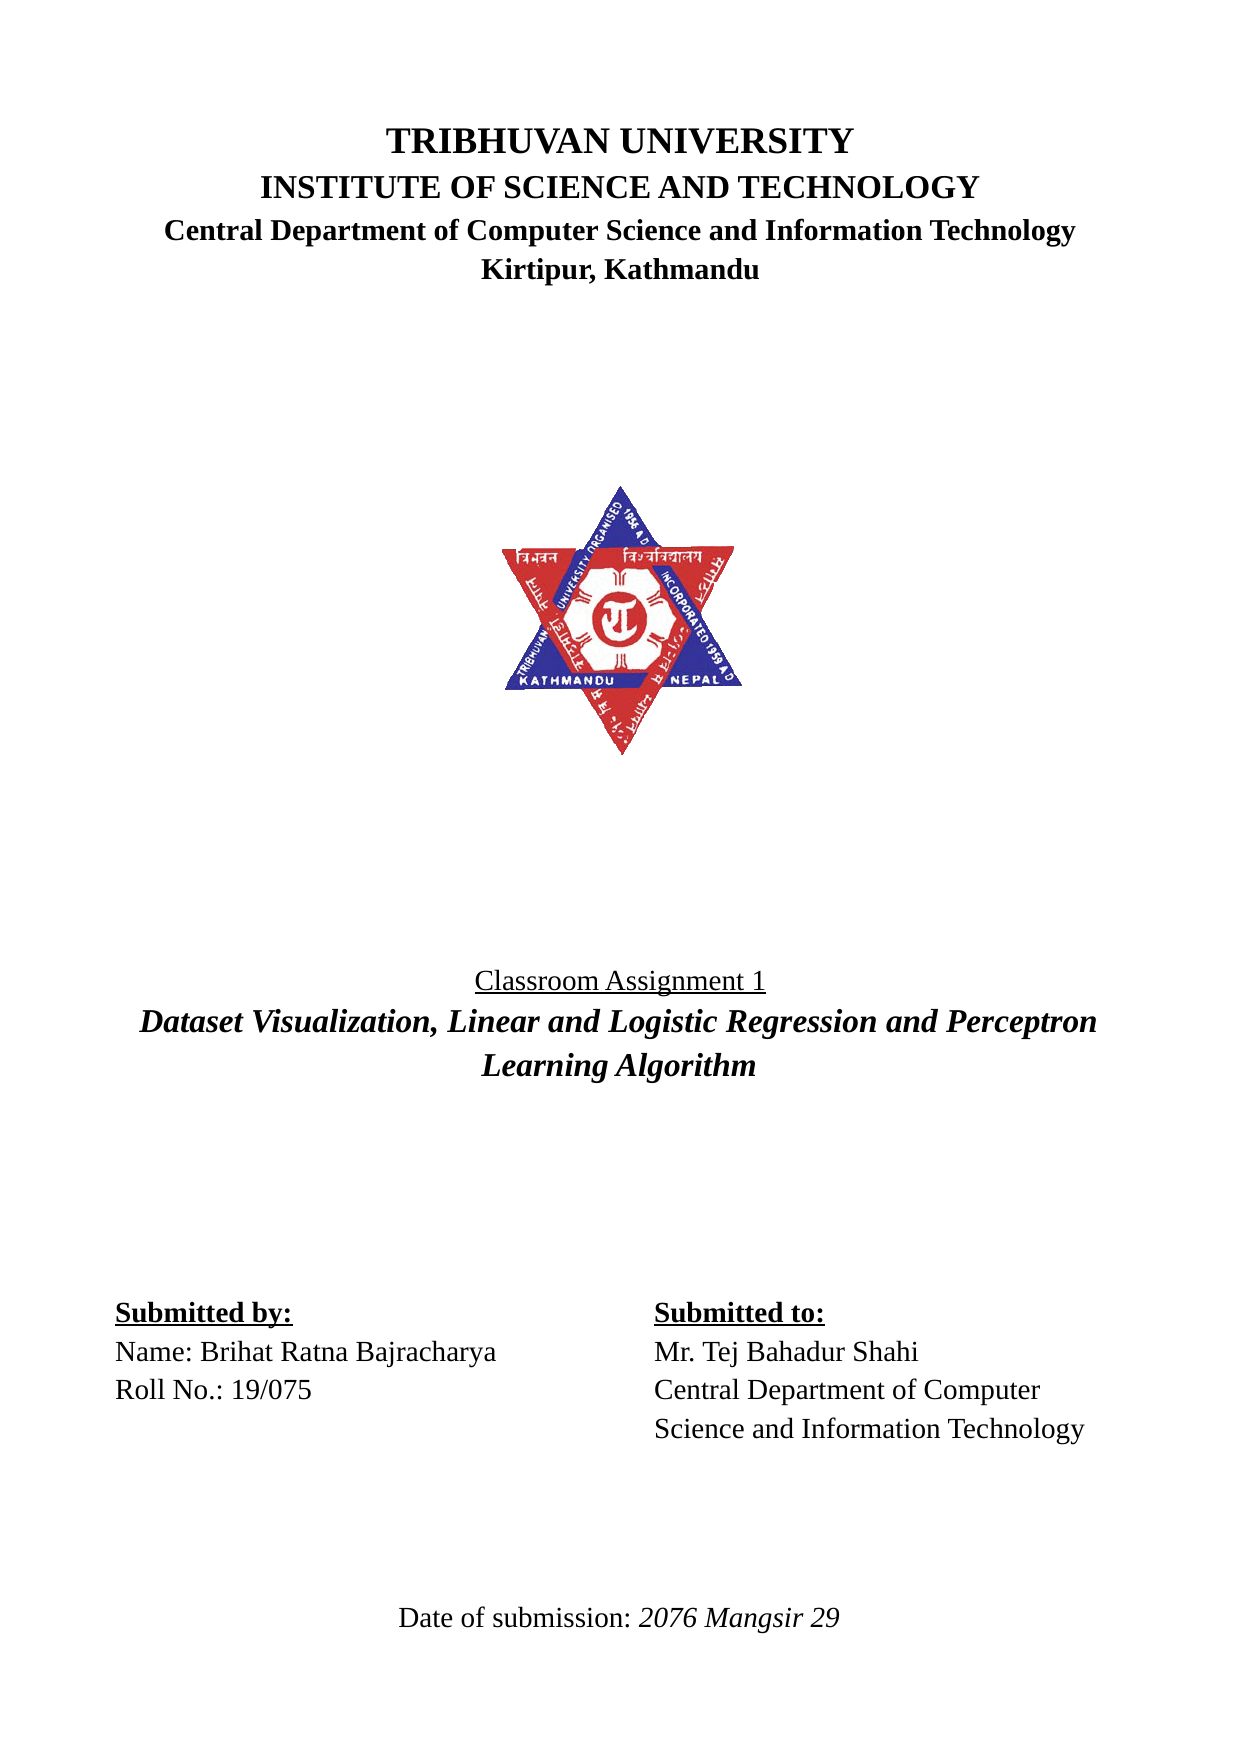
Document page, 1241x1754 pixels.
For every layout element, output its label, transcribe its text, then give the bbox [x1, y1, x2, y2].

text Submitted by: [115, 1295, 654, 1329]
text Classroom Assignment 1 [118, 963, 1122, 997]
text Central Department of Computer Science and Information Technology [118, 212, 1122, 246]
text Name: Brihat Ratna Bajracharya [115, 1334, 654, 1367]
picture [475, 474, 766, 777]
text INSTITUTE OF SCIENCE AND TECHNOLOGY [118, 168, 1122, 206]
text Roll No.: 19/075 [115, 1372, 654, 1406]
text Kirtipur, Kathmandu [118, 252, 1122, 286]
text Mr. Tej Bahadur Shahi [654, 1334, 1123, 1367]
text Submitted to: [654, 1295, 1123, 1329]
text TRIBHUVAN UNIVERSITY [118, 118, 1122, 161]
text Date of submission: 2076 Mangsir 29 [118, 1600, 1122, 1634]
text Dataset Visualization, Linear and Logistic Regression and Perceptron Learning Algorithm [118, 1002, 1122, 1084]
text Central Department of Computer Science and Information Technology [654, 1372, 1123, 1444]
